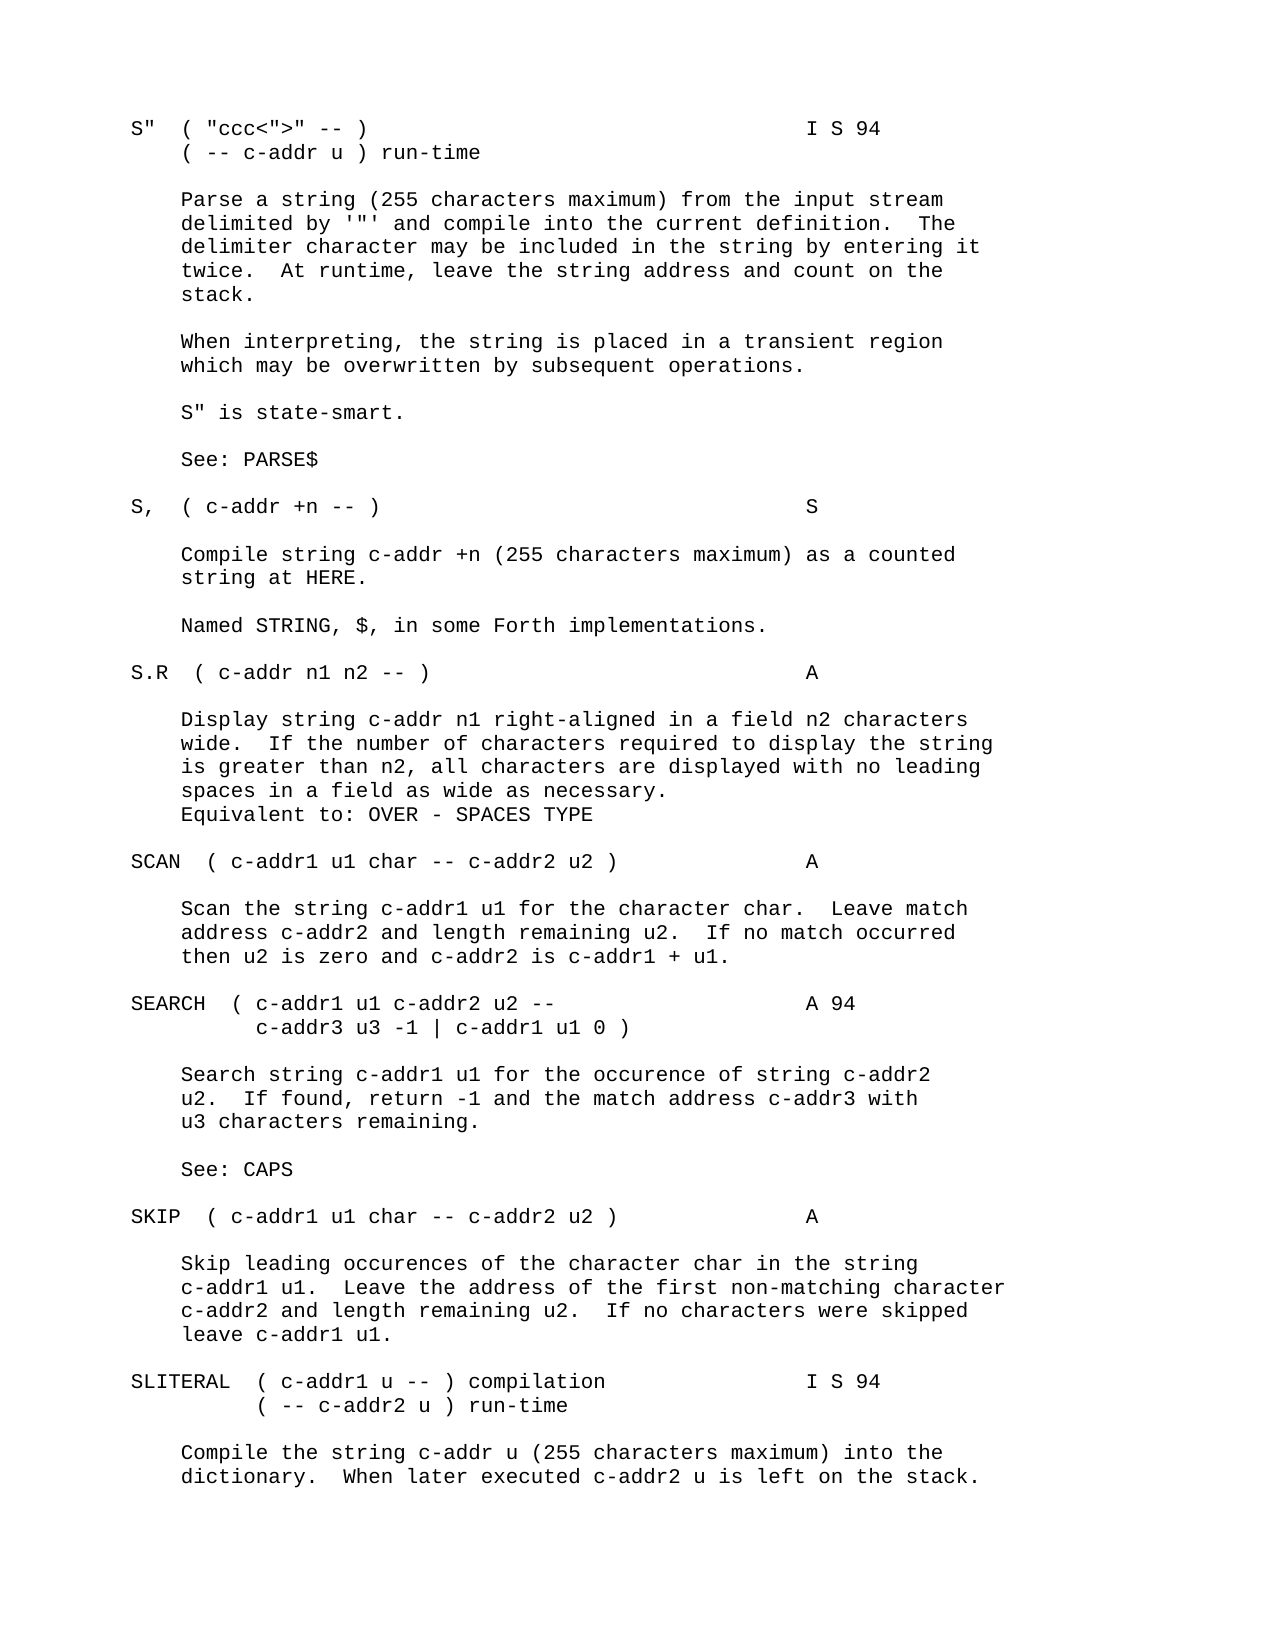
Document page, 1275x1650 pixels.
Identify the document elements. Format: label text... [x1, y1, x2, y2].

text SKIP ( c-addr1 u1 char -- c-addr2 u2 ) A [118, 1206, 1157, 1229]
text When interpreting, the string is placed in a transient region [118, 331, 1157, 354]
text string at HERE. [118, 567, 1157, 591]
text delimiter character may be included in the string by entering it [118, 236, 1157, 260]
text ( -- c-addr u ) run-time [118, 142, 1157, 165]
text c-addr2 and length remaining u2. If no characters were skipped [118, 1300, 1157, 1324]
text c-addr3 u3 -1 | c-addr1 u1 0 ) [118, 1017, 1157, 1040]
text SLITERAL ( c-addr1 u -- ) compilation I S 94 [118, 1371, 1157, 1395]
text spaces in a field as wide as necessary. [118, 780, 1157, 804]
text delimited by '"' and compile into the current definition. The [118, 213, 1157, 236]
text Search string c-addr1 u1 for the occurence of string c-addr2 [118, 1064, 1157, 1088]
text SCAN ( c-addr1 u1 char -- c-addr2 u2 ) A [118, 851, 1157, 875]
text Display string c-addr n1 right-aligned in a field n2 characters [118, 709, 1157, 733]
text S" is state-smart. [118, 402, 1157, 426]
text stack. [118, 284, 1157, 307]
text u3 characters remaining. [118, 1111, 1157, 1135]
text dictionary. When later executed c-addr2 u is left on the stack. [118, 1466, 1157, 1489]
text leave c-addr1 u1. [118, 1324, 1157, 1348]
text c-addr1 u1. Leave the address of the first non-matching character [118, 1277, 1157, 1300]
text address c-addr2 and length remaining u2. If no match occurred [118, 922, 1157, 946]
text Equivalent to: OVER - SPACES TYPE [118, 804, 1157, 827]
text S" ( "ccc<">" -- ) I S 94 [118, 118, 1157, 142]
text then u2 is zero and c-addr2 is c-addr1 + u1. [118, 946, 1157, 969]
text See: CAPS [118, 1158, 1157, 1182]
text S, ( c-addr +n -- ) S [118, 496, 1157, 520]
text u2. If found, return -1 and the match address c-addr3 with [118, 1088, 1157, 1111]
text Compile string c-addr +n (255 characters maximum) as a counted [118, 544, 1157, 567]
text See: PARSE$ [118, 449, 1157, 473]
text Compile the string c-addr u (255 characters maximum) into the [118, 1442, 1157, 1466]
text Parse a string (255 characters maximum) from the input stream [118, 189, 1157, 213]
text Skip leading occurences of the character char in the string [118, 1253, 1157, 1277]
text is greater than n2, all characters are displayed with no leading [118, 757, 1157, 780]
text which may be overwritten by subsequent operations. [118, 354, 1157, 378]
text ( -- c-addr2 u ) run-time [118, 1395, 1157, 1419]
text wide. If the number of characters required to display the string [118, 733, 1157, 757]
text Scan the string c-addr1 u1 for the character char. Leave match [118, 898, 1157, 922]
text Named STRING, $, in some Forth implementations. [118, 615, 1157, 638]
text S.R ( c-addr n1 n2 -- ) A [118, 662, 1157, 686]
text SEARCH ( c-addr1 u1 c-addr2 u2 -- A 94 [118, 993, 1157, 1017]
text twice. At runtime, leave the string address and count on the [118, 260, 1157, 284]
